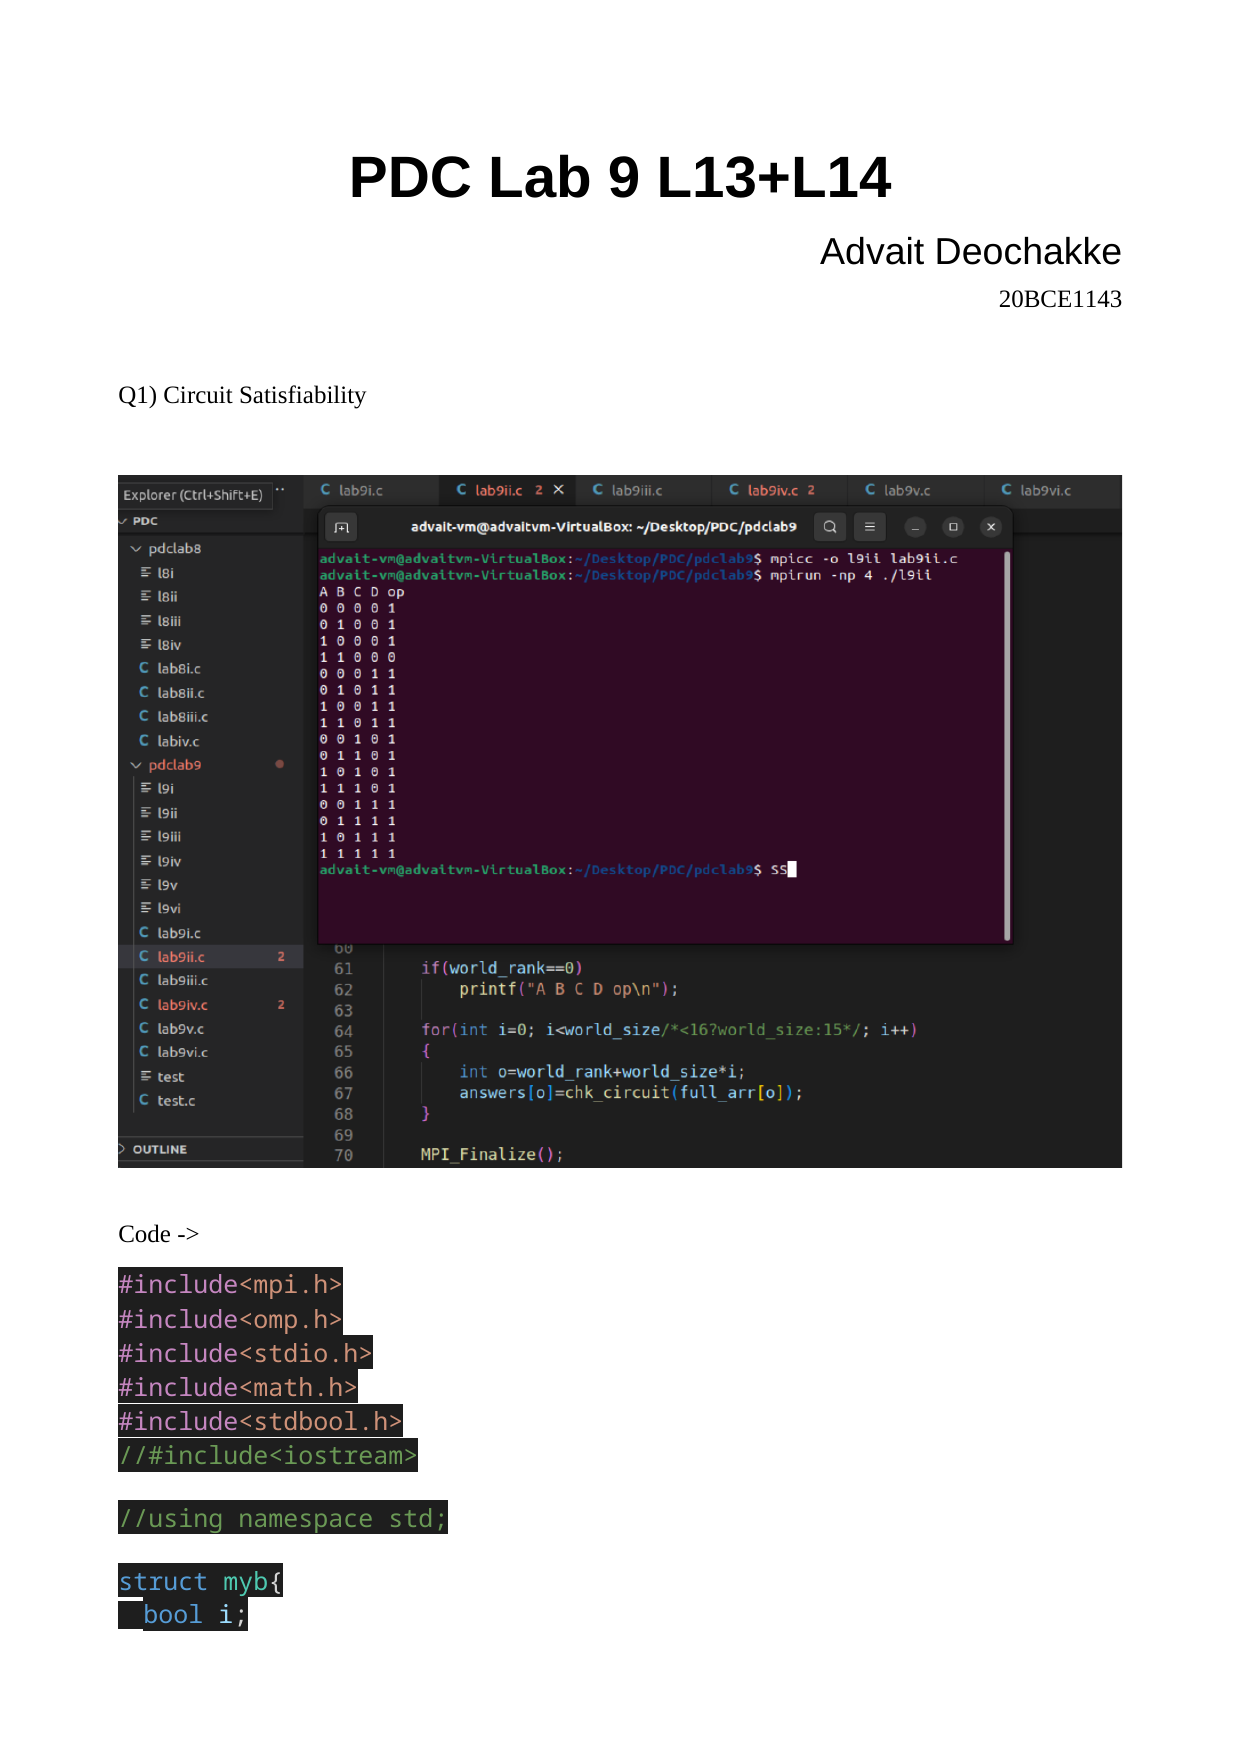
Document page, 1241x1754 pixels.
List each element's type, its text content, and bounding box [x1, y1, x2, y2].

text //#include<iostream> [118, 1437, 1122, 1472]
title PDC Lab 9 L13+L14 [118, 143, 1122, 210]
text Code -> [118, 1219, 1122, 1248]
text #include<omp.h> [118, 1301, 1122, 1335]
text #include<stdbool.h> [118, 1403, 1122, 1437]
text #include<stdio.h> [118, 1335, 1122, 1369]
text #include<mpi.h> [118, 1267, 1122, 1301]
text struct myb{ [118, 1563, 1122, 1597]
picture [118, 475, 1123, 1168]
text bool i; [118, 1597, 1122, 1631]
text 20BCE1143 [118, 284, 1122, 313]
subtitle Advait Deochakke [118, 229, 1122, 272]
text Q1) Circuit Satisfiability [118, 380, 1122, 408]
text //using namespace std; [118, 1500, 1122, 1534]
text #include<math.h> [118, 1369, 1122, 1403]
